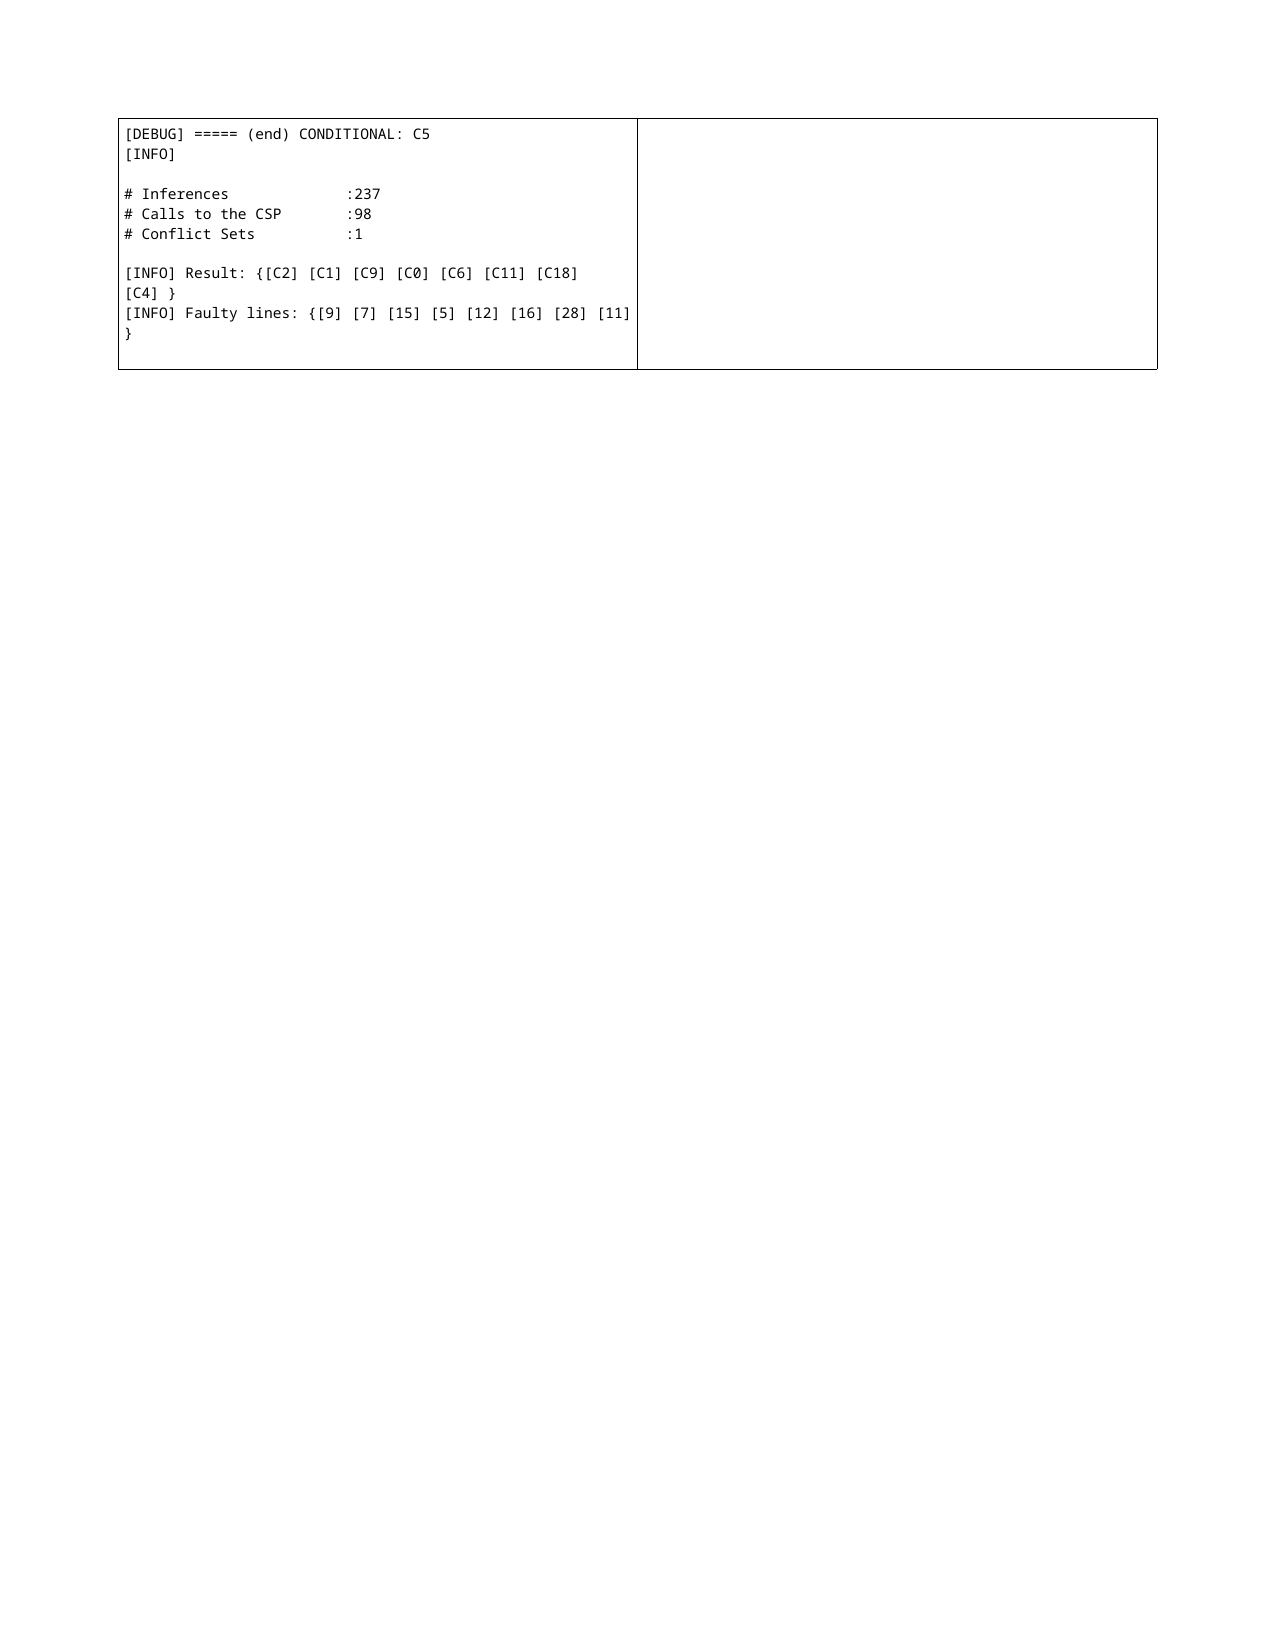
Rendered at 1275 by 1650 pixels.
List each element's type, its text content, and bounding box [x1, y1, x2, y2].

table_header [638, 119, 1157, 368]
table_header [DEBUG] ===== (end) CONDITIONAL: C5 [INFO] # Inferences :237 # Calls to the CSP :98 # Conflict Sets :1 [INFO] Result: {[C2] [C1] [C9] [C0] [C6] [C11] [C18] [C4] } [INFO] Faulty lines: {[9] [7] [15] [5] [12] [16] [28] [11] } [119, 119, 637, 368]
